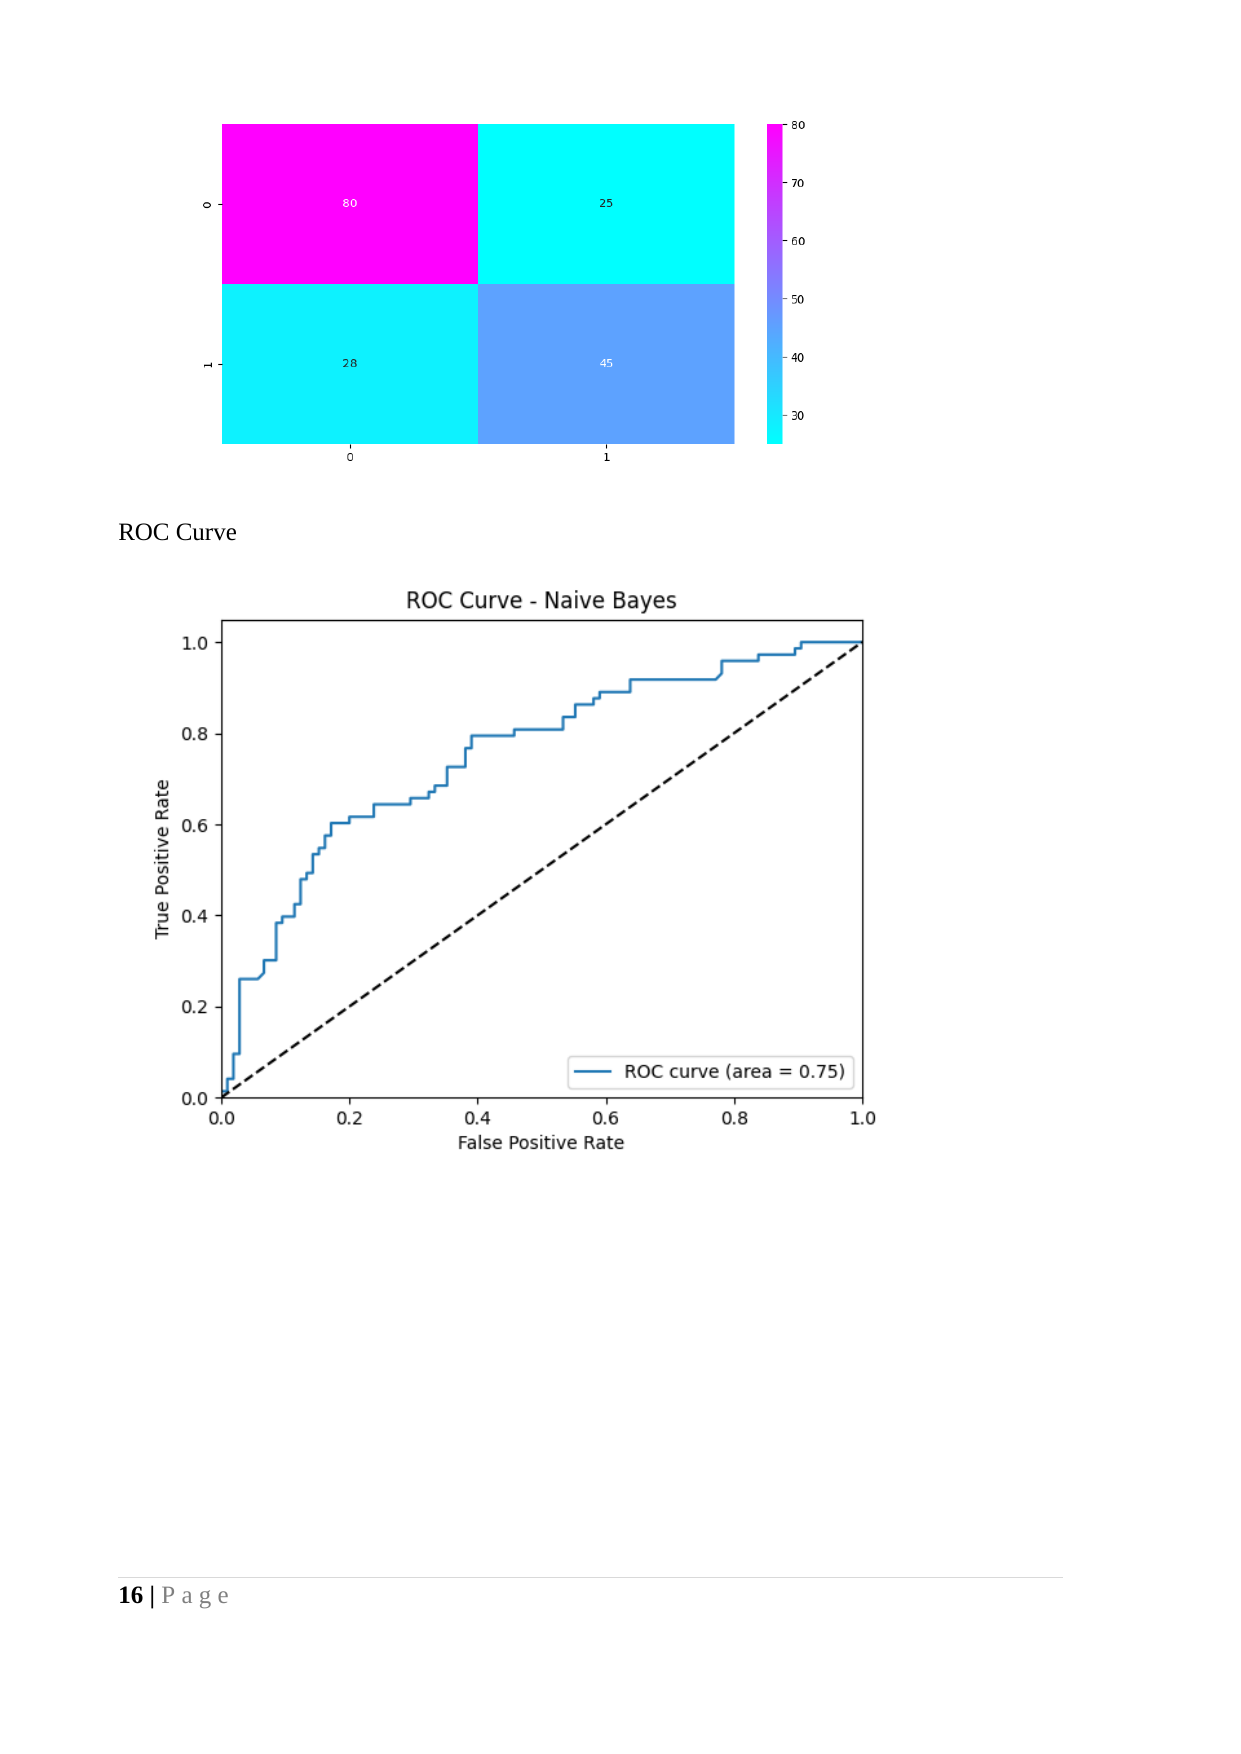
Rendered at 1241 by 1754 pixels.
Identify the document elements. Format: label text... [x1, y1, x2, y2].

text ROC Curve [118, 517, 1063, 546]
